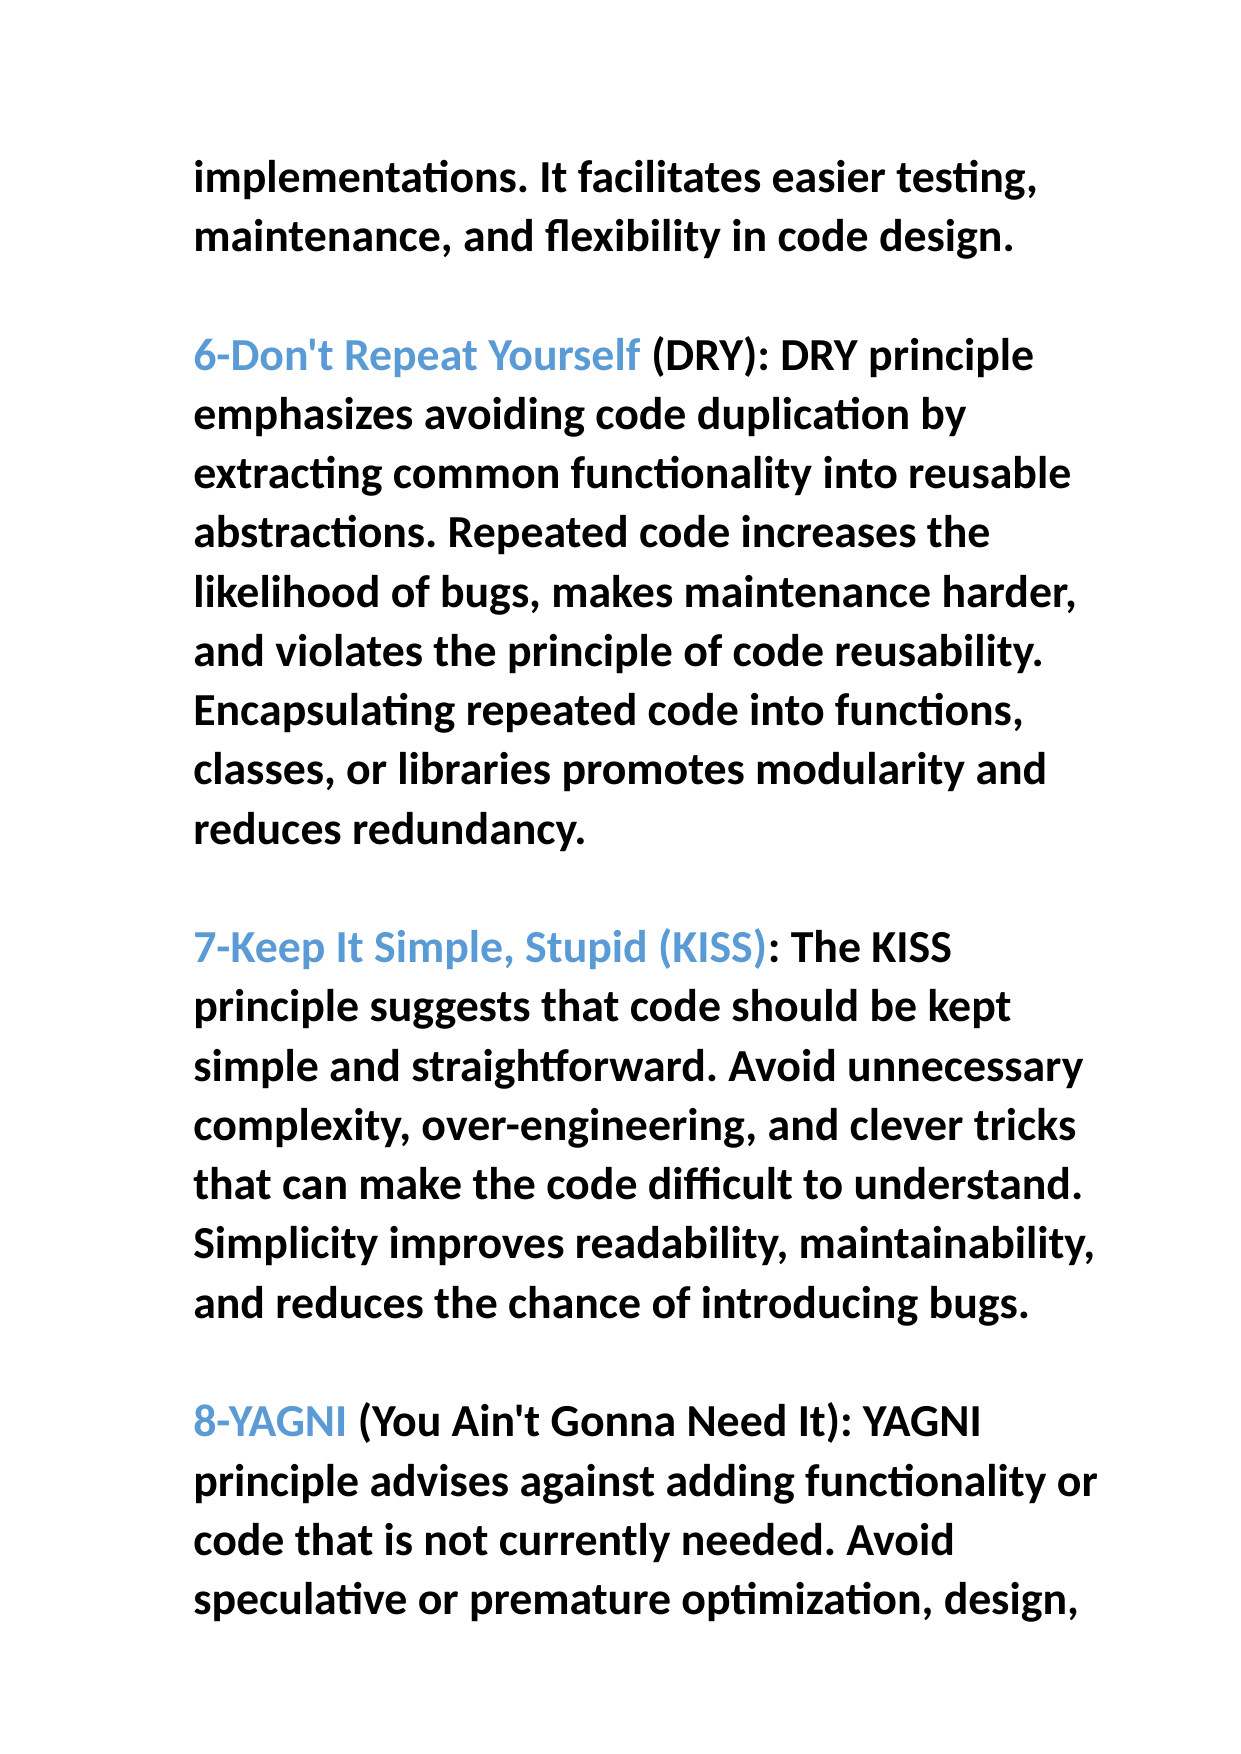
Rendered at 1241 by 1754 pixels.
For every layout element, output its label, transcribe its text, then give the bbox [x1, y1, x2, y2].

list 6-Don't Repeat Yourself (DRY): DRY principle emphasizes avoiding code duplication by extracting common functionality into reusable abstractions. Repeated code increases the likelihood of bugs, makes maintenance harder, and violates the principle of code reusability. Encapsulating repeated code into functions, classes, or libraries promotes modularity and reduces redundancy. [193, 325, 1122, 856]
list 7-Keep It Simple, Stupid (KISS): The KISS principle suggests that code should be kept simple and straightforward. Avoid unnecessary complexity, over-engineering, and clever tricks that can make the code difficult to understand. Simplicity improves readability, maintainability, and reduces the chance of introducing bugs. [193, 918, 1122, 1330]
list 8-YAGNI (You Ain't Gonna Need It): YAGNI principle advises against adding functionality or code that is not currently needed. Avoid speculative or premature optimization, design, [193, 1392, 1122, 1626]
list implementations. It facilitates easier testing, maintenance, and flexibility in code design. [193, 148, 1122, 263]
